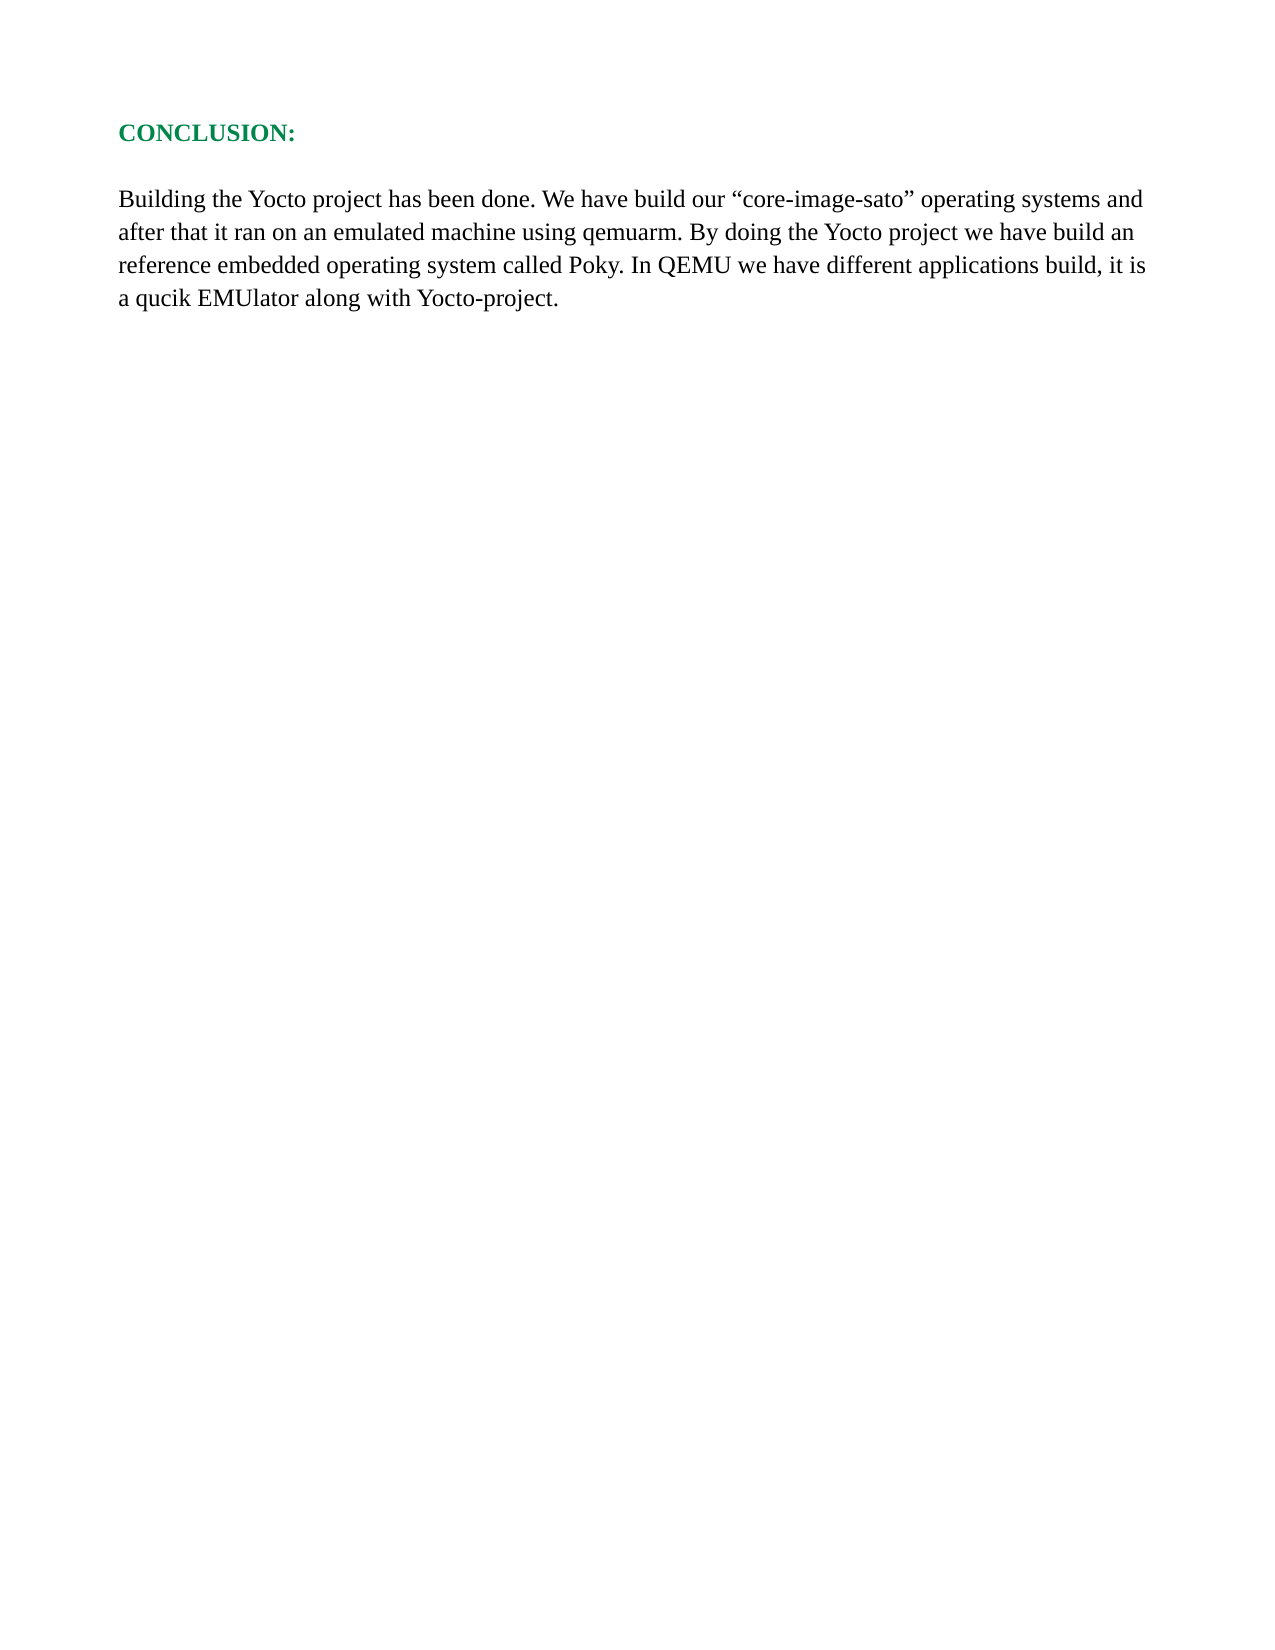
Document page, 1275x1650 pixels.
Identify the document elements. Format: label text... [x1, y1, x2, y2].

text Building the Yocto project has been done. We have build our “core-image-sato” operating systems and after that it ran on an emulated machine using qemuarm. By doing the Yocto project we have build an reference embedded operating system called Poky. In QEMU we have different applications build, it is a qucik EMUlator along with Yocto-project. [118, 184, 1157, 312]
text CONCLUSION: [118, 118, 1157, 147]
